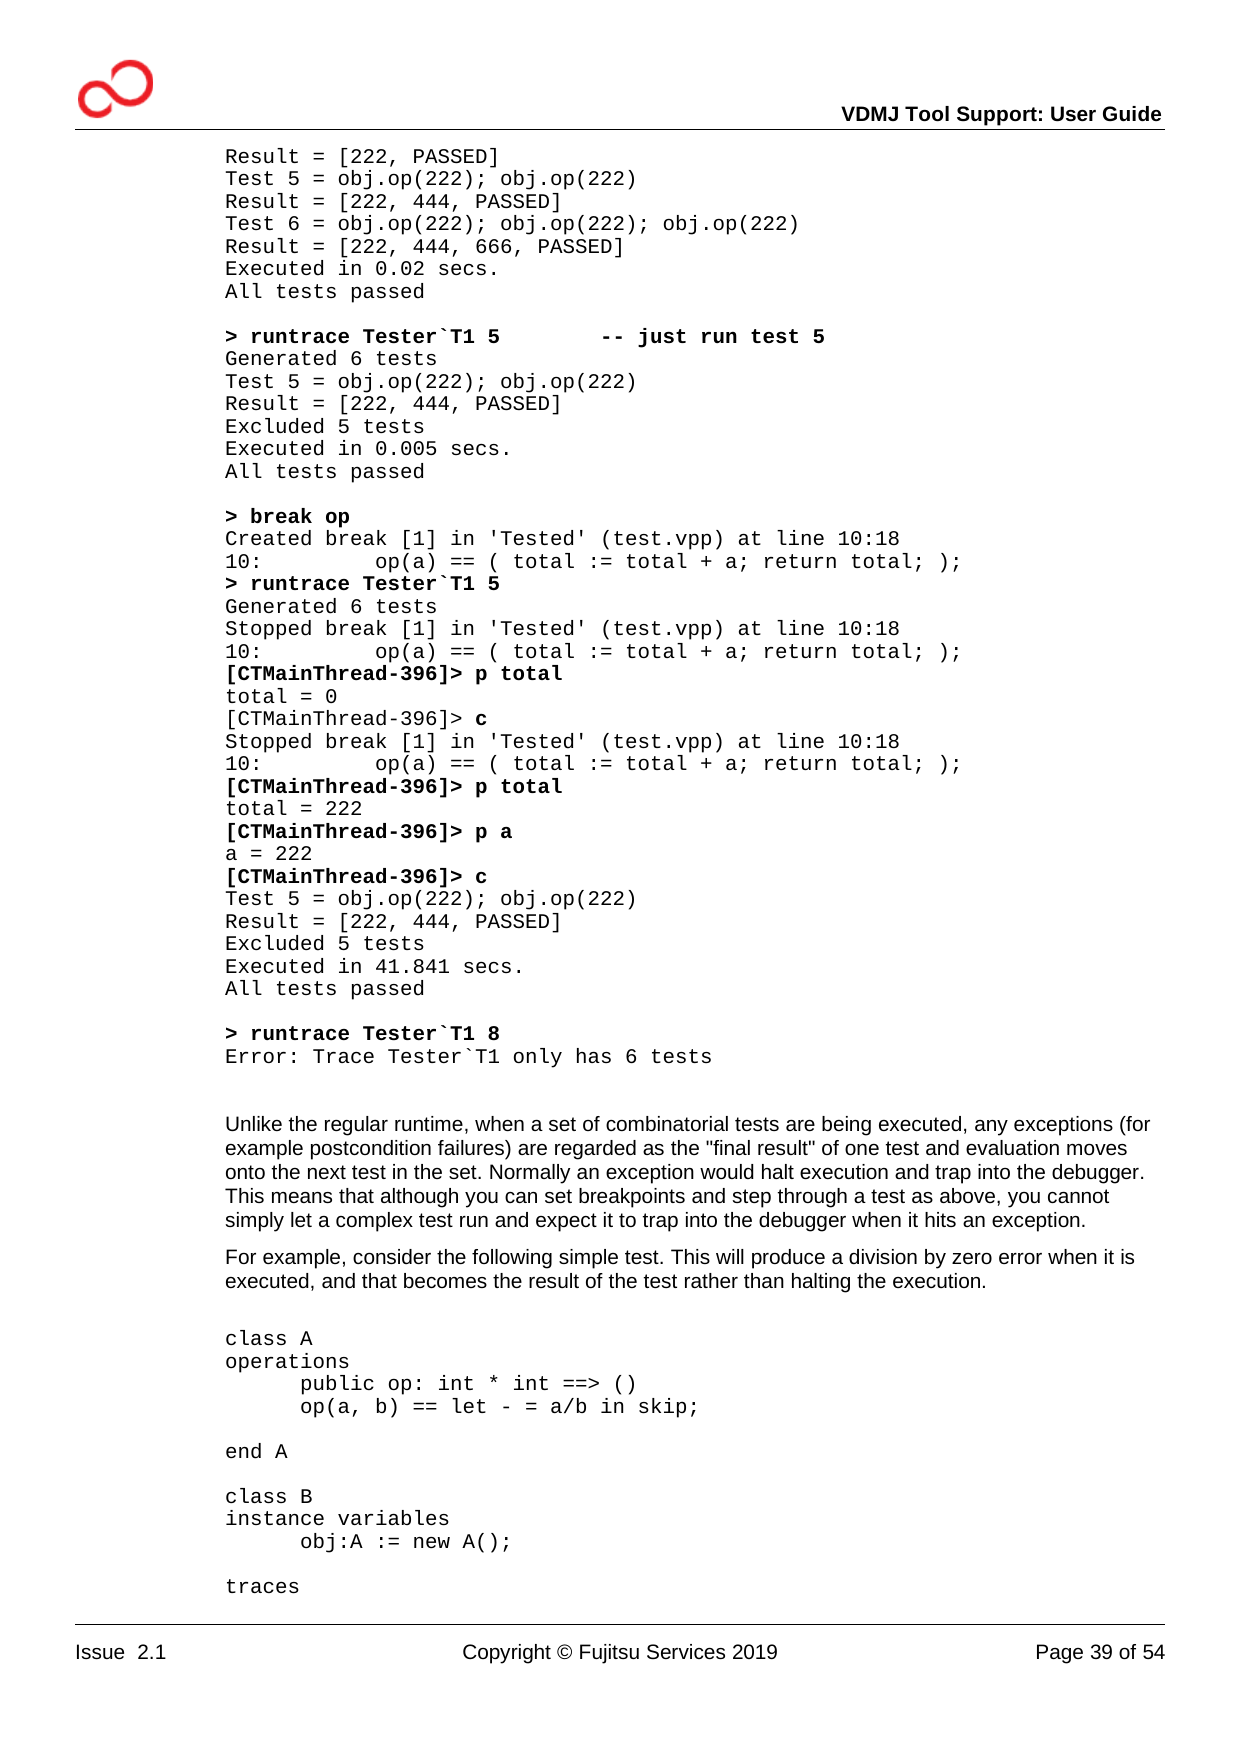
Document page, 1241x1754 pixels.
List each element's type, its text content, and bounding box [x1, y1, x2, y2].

text Result = [222, 444, PASSED] [225, 910, 1165, 933]
text Result = [222, 444, PASSED] [225, 190, 1165, 213]
text Test 5 = obj.op(222); obj.op(222) [225, 888, 1165, 910]
text Executed in 0.02 secs. [225, 258, 1165, 280]
text Error: Trace Tester`T1 only has 6 tests [225, 1045, 1165, 1068]
text All tests passed [225, 460, 1165, 483]
text [CTMainThread-396]> p total [225, 663, 1165, 685]
text > runtrace Tester`T1 5 -- just run test 5 [225, 325, 1165, 348]
text [CTMainThread-396]> p a [225, 820, 1165, 843]
text Test 6 = obj.op(222); obj.op(222); obj.op(222) [225, 213, 1165, 235]
text Unlike the regular runtime, when a set of combinatorial tests are being executed, any exceptions (for example postcondition failures) are regarded as the "final result" of one test and evaluation moves onto the next test in the set. Normally an exception would halt execution and trap into the debugger. This means that although you can set breakpoints and step through a test as above, you cannot simply let a complex test run and expect it to trap into the debugger when it hits an exception. [225, 1113, 1165, 1232]
text Test 5 = obj.op(222); obj.op(222) [225, 370, 1165, 393]
text > break op [225, 505, 1165, 528]
text All tests passed [225, 280, 1165, 303]
text end A [225, 1440, 1165, 1463]
text class A [225, 1328, 1165, 1350]
text Executed in 41.841 secs. [225, 955, 1165, 978]
text [CTMainThread-396]> p total [225, 775, 1165, 798]
text > runtrace Tester`T1 8 [225, 1023, 1165, 1045]
text Generated 6 tests [225, 348, 1165, 370]
text obj:A := new A(); [225, 1530, 1165, 1553]
text Result = [222, 444, PASSED] [225, 393, 1165, 415]
text total = 222 [225, 798, 1165, 820]
text operations [225, 1350, 1165, 1373]
text 10: op(a) == ( total := total + a; return total; ); [225, 753, 1165, 775]
text Stopped break [1] in 'Tested' (test.vpp) at line 10:18 [225, 618, 1165, 640]
text Excluded 5 tests [225, 415, 1165, 438]
text Executed in 0.005 secs. [225, 438, 1165, 460]
text class B [225, 1485, 1165, 1508]
text Generated 6 tests [225, 595, 1165, 618]
text instance variables [225, 1508, 1165, 1530]
text Created break [1] in 'Tested' (test.vpp) at line 10:18 [225, 528, 1165, 550]
text 10: op(a) == ( total := total + a; return total; ); [225, 550, 1165, 573]
text Result = [222, 444, 666, PASSED] [225, 235, 1165, 258]
text 10: op(a) == ( total := total + a; return total; ); [225, 640, 1165, 663]
text For example, consider the following simple test. This will produce a division by zero error when it is executed, and that becomes the result of the test rather than halting the execution. [225, 1245, 1165, 1293]
text > runtrace Tester`T1 5 [225, 573, 1165, 595]
text All tests passed [225, 978, 1165, 1000]
picture [78, 52, 153, 128]
text Test 5 = obj.op(222); obj.op(222) [225, 168, 1165, 190]
text total = 0 [225, 685, 1165, 708]
text public op: int * int ==> () [225, 1373, 1165, 1395]
text [CTMainThread-396]> c [225, 708, 1165, 730]
text Stopped break [1] in 'Tested' (test.vpp) at line 10:18 [225, 730, 1165, 753]
text Excluded 5 tests [225, 933, 1165, 955]
text op(a, b) == let - = a/b in skip; [225, 1395, 1165, 1418]
text traces [225, 1575, 1165, 1598]
text Result = [222, PASSED] [225, 145, 1165, 168]
text a = 222 [225, 843, 1165, 865]
text [CTMainThread-396]> c [225, 865, 1165, 888]
